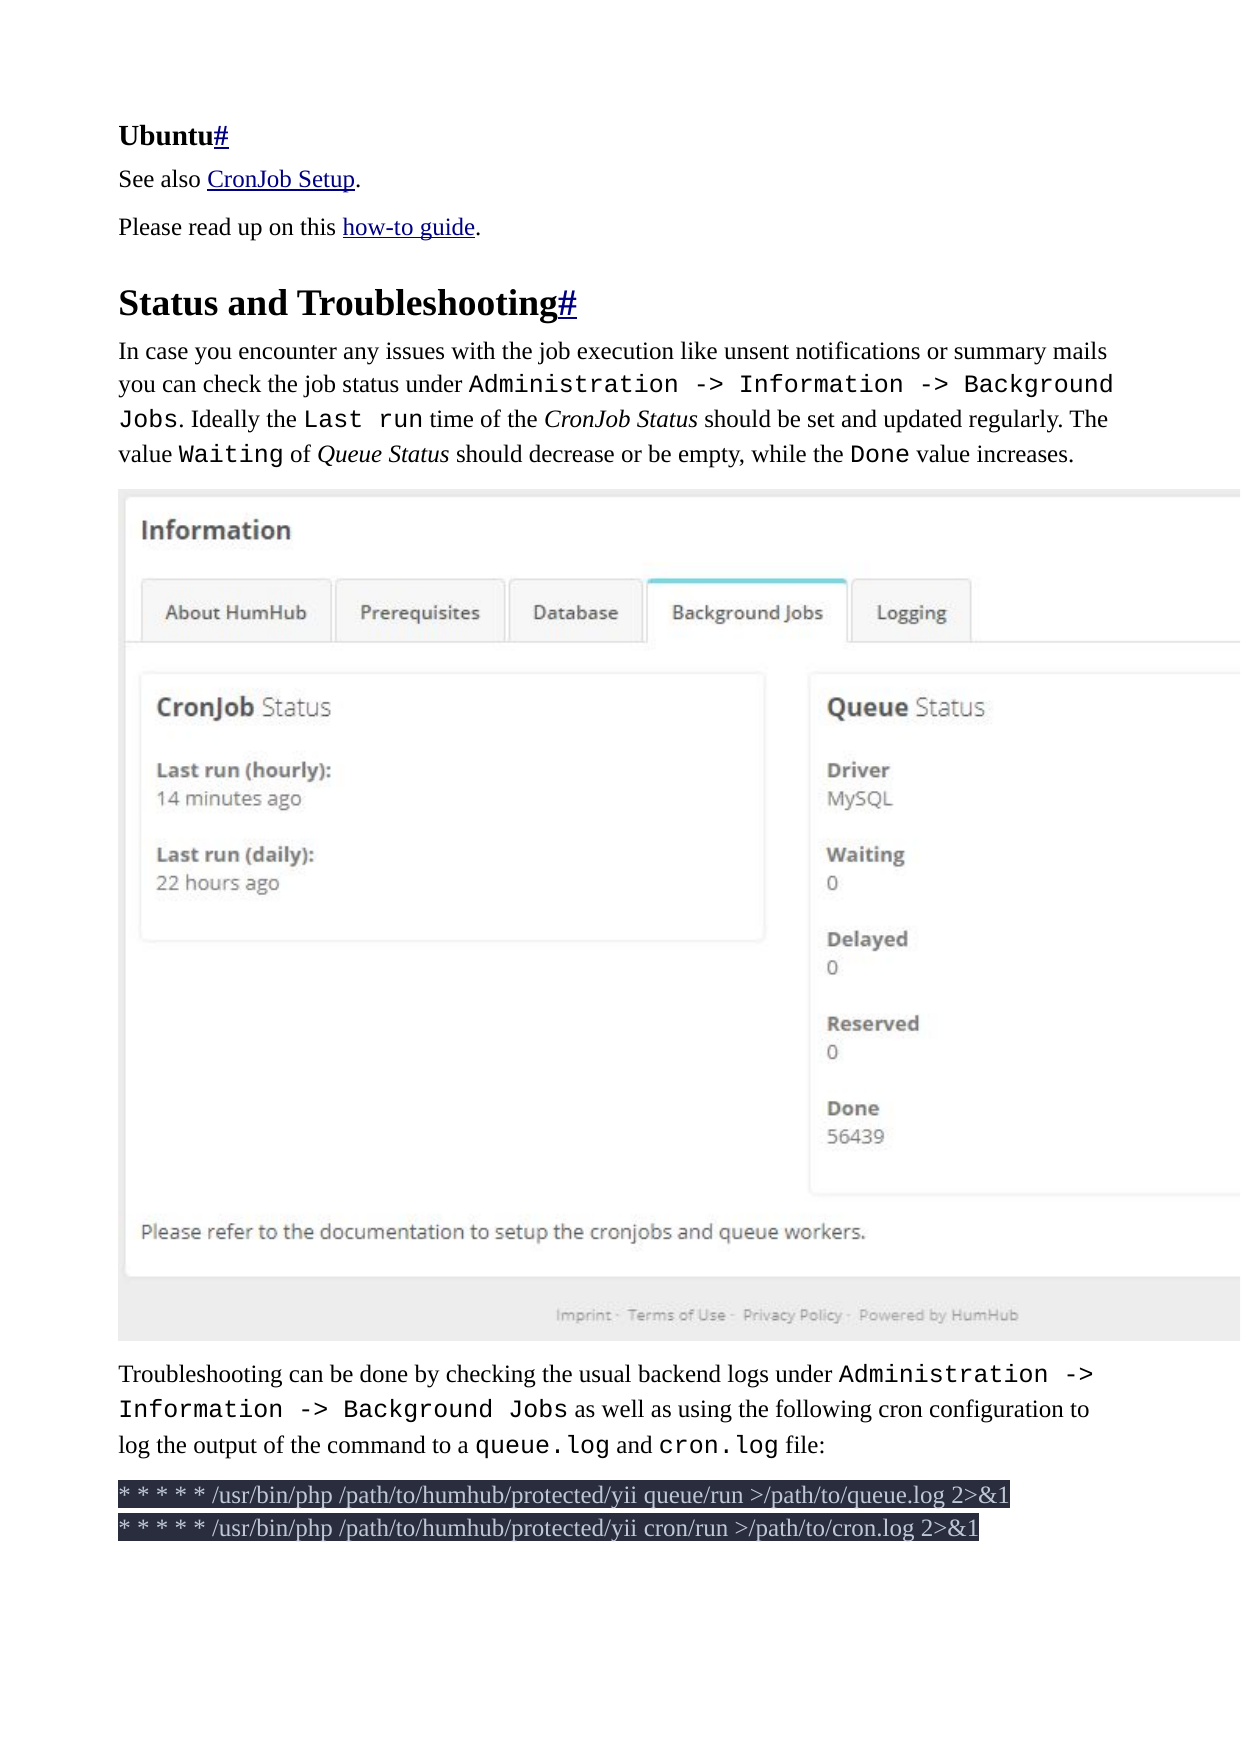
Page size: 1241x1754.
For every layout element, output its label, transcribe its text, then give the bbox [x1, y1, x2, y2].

text * * * * * /usr/bin/php /path/to/humhub/protected/yii cron/run >/path/to/cron.log 2>&1 [118, 1513, 1122, 1541]
picture [118, 489, 1241, 1341]
text Troubleshooting can be done by checking the usual backend logs under Administration -> Information -> Background Jobs as well as using the following cron configuration to log the output of the command to a queue.log and cron.log file: [118, 1359, 1122, 1461]
text * * * * * /usr/bin/php /path/to/humhub/protected/yii queue/run >/path/to/queue.log 2>&1 [118, 1480, 1122, 1508]
subtitle Ubuntu# [118, 118, 1122, 152]
subtitle Status and Troubleshooting# [118, 280, 1122, 323]
text See also CronJob Setup. [118, 164, 1122, 193]
text Please read up on this how-to guide. [118, 212, 1122, 241]
text In case you encounter any issues with the job execution like unsent notifications or summary mails you can check the job status under Administration -> Information -> Background Jobs. Ideally the Last run time of the CronJob Status should be set and updated regularly. The value Waiting of Queue Status should decrease or be empty, while the Done value increases. [118, 336, 1122, 470]
